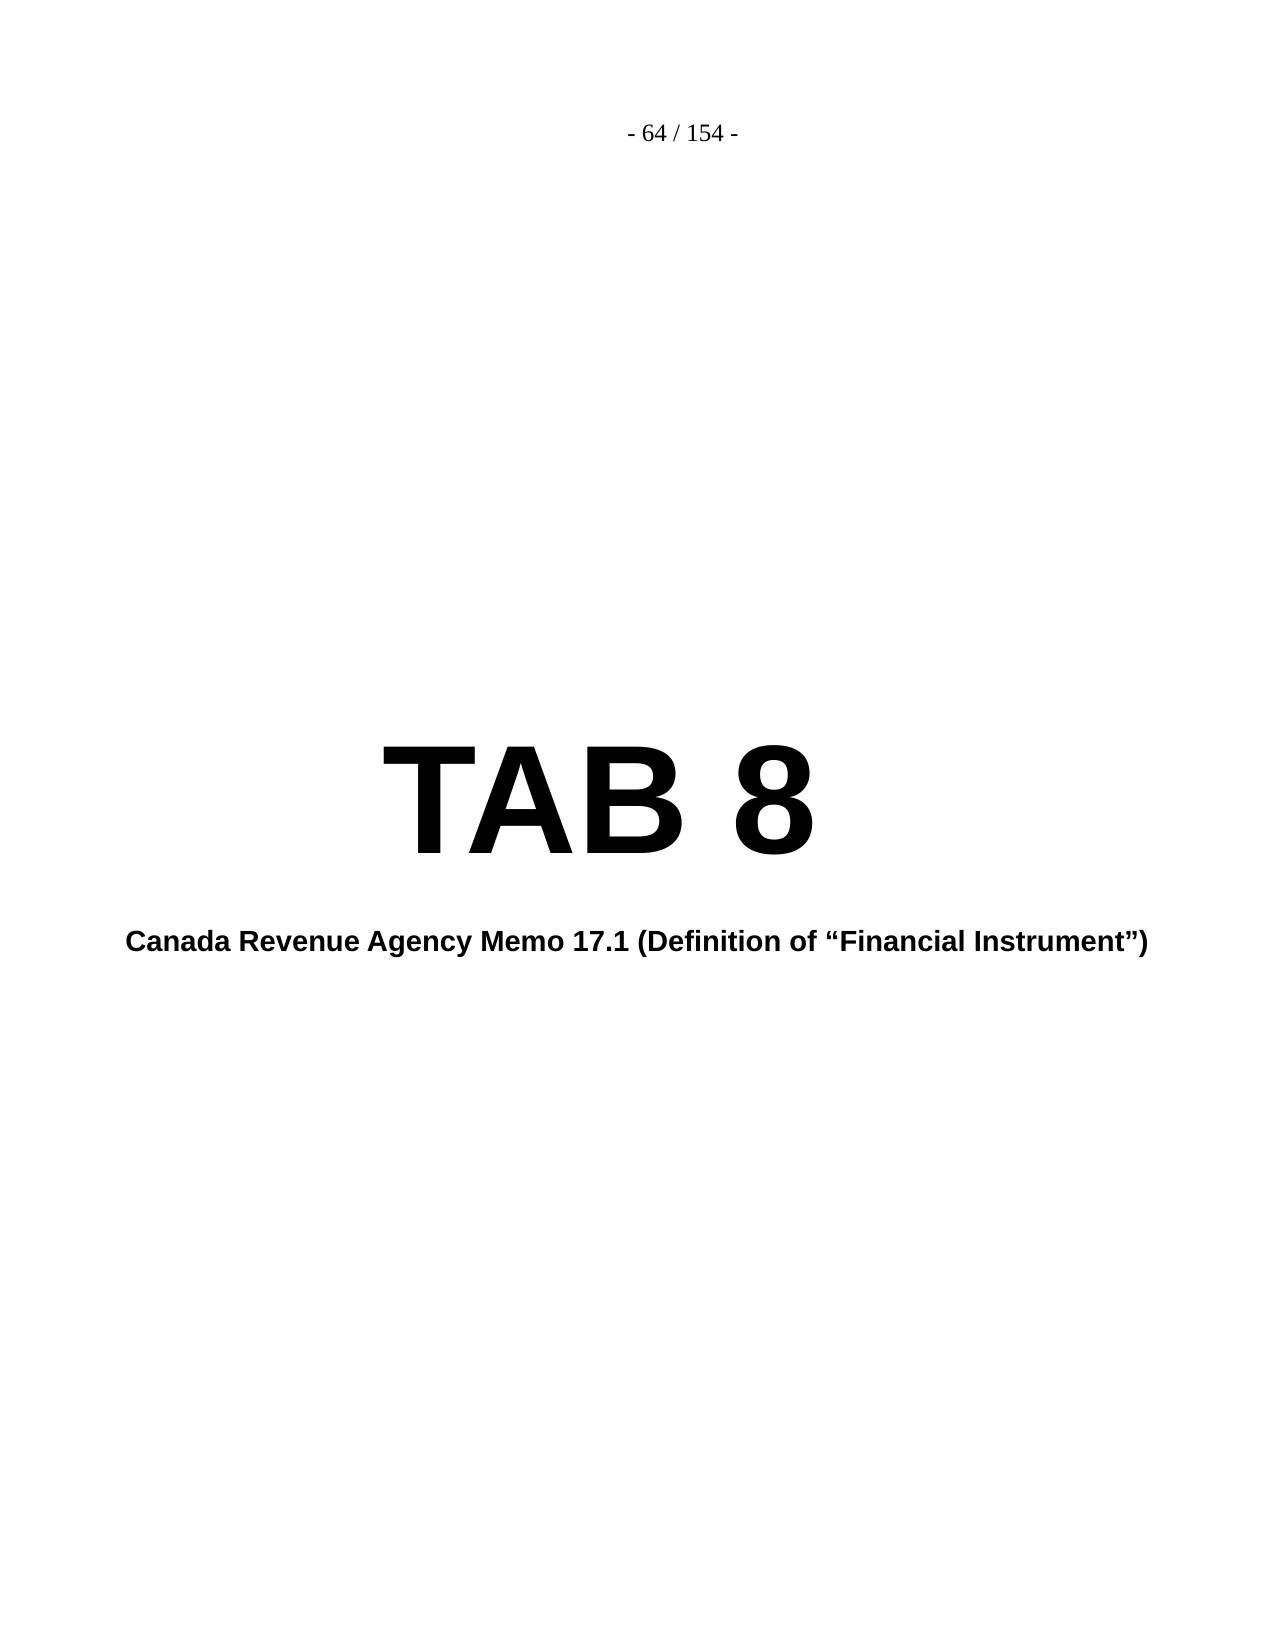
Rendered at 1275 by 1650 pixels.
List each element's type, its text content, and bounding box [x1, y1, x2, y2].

subtitle Canada Revenue Agency Memo 17.1 (Definition of “Financial Instrument”) [118, 924, 1157, 957]
